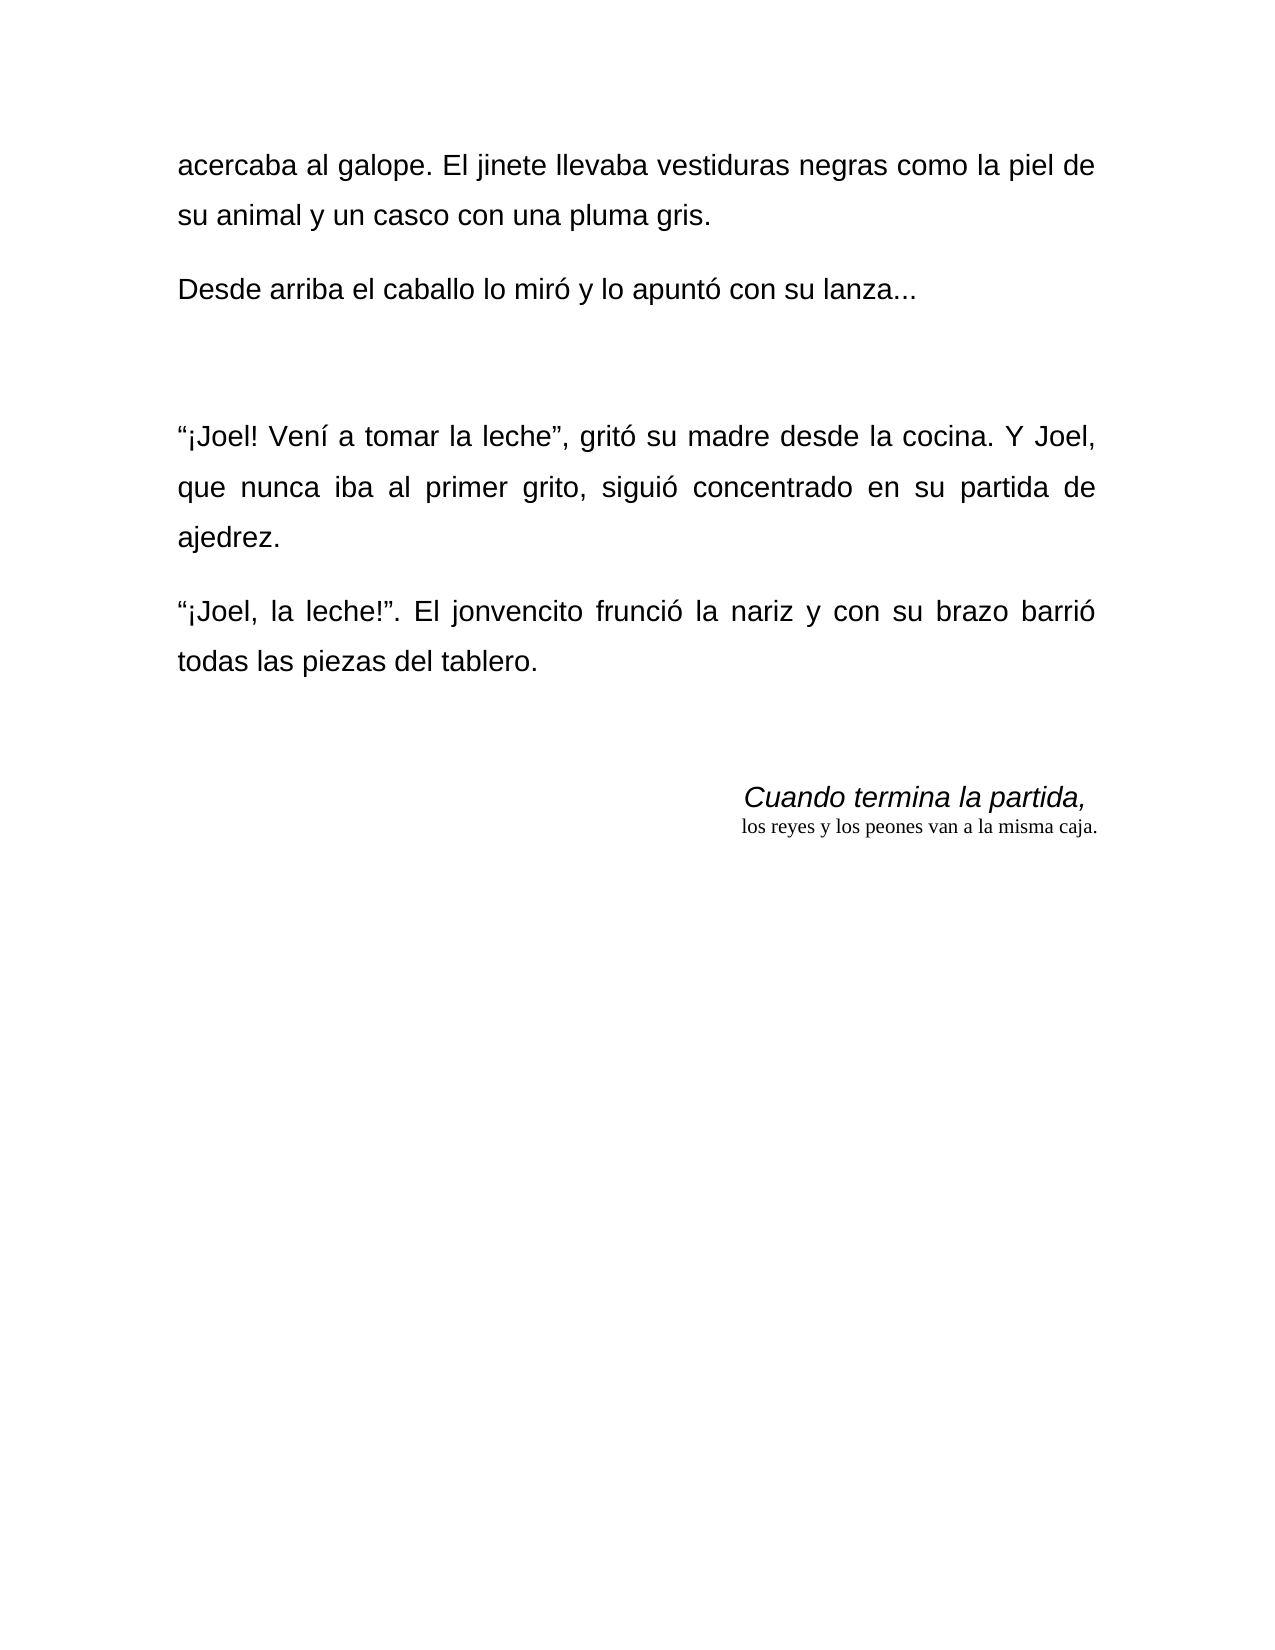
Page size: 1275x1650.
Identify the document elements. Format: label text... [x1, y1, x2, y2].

text acercaba al galope. El jinete llevaba vestiduras negras como la piel de su animal y un casco con una pluma gris. [177, 148, 1098, 231]
text Cuando termina la partida, [177, 780, 1098, 814]
text “¡Joel! Vení a tomar la leche”, gritó su madre desde la cocina. Y Joel, que nunca iba al primer grito, siguió concentrado en su partida de ajedrez. [177, 419, 1098, 554]
text Desde arriba el caballo lo miró y lo apuntó con su lanza... [177, 272, 1098, 305]
text “¡Joel, la leche!”. El jonvencito frunció la nariz y con su brazo barrió todas las piezas del tablero. [177, 594, 1098, 678]
text los reyes y los peones van a la misma caja. [177, 814, 1098, 838]
